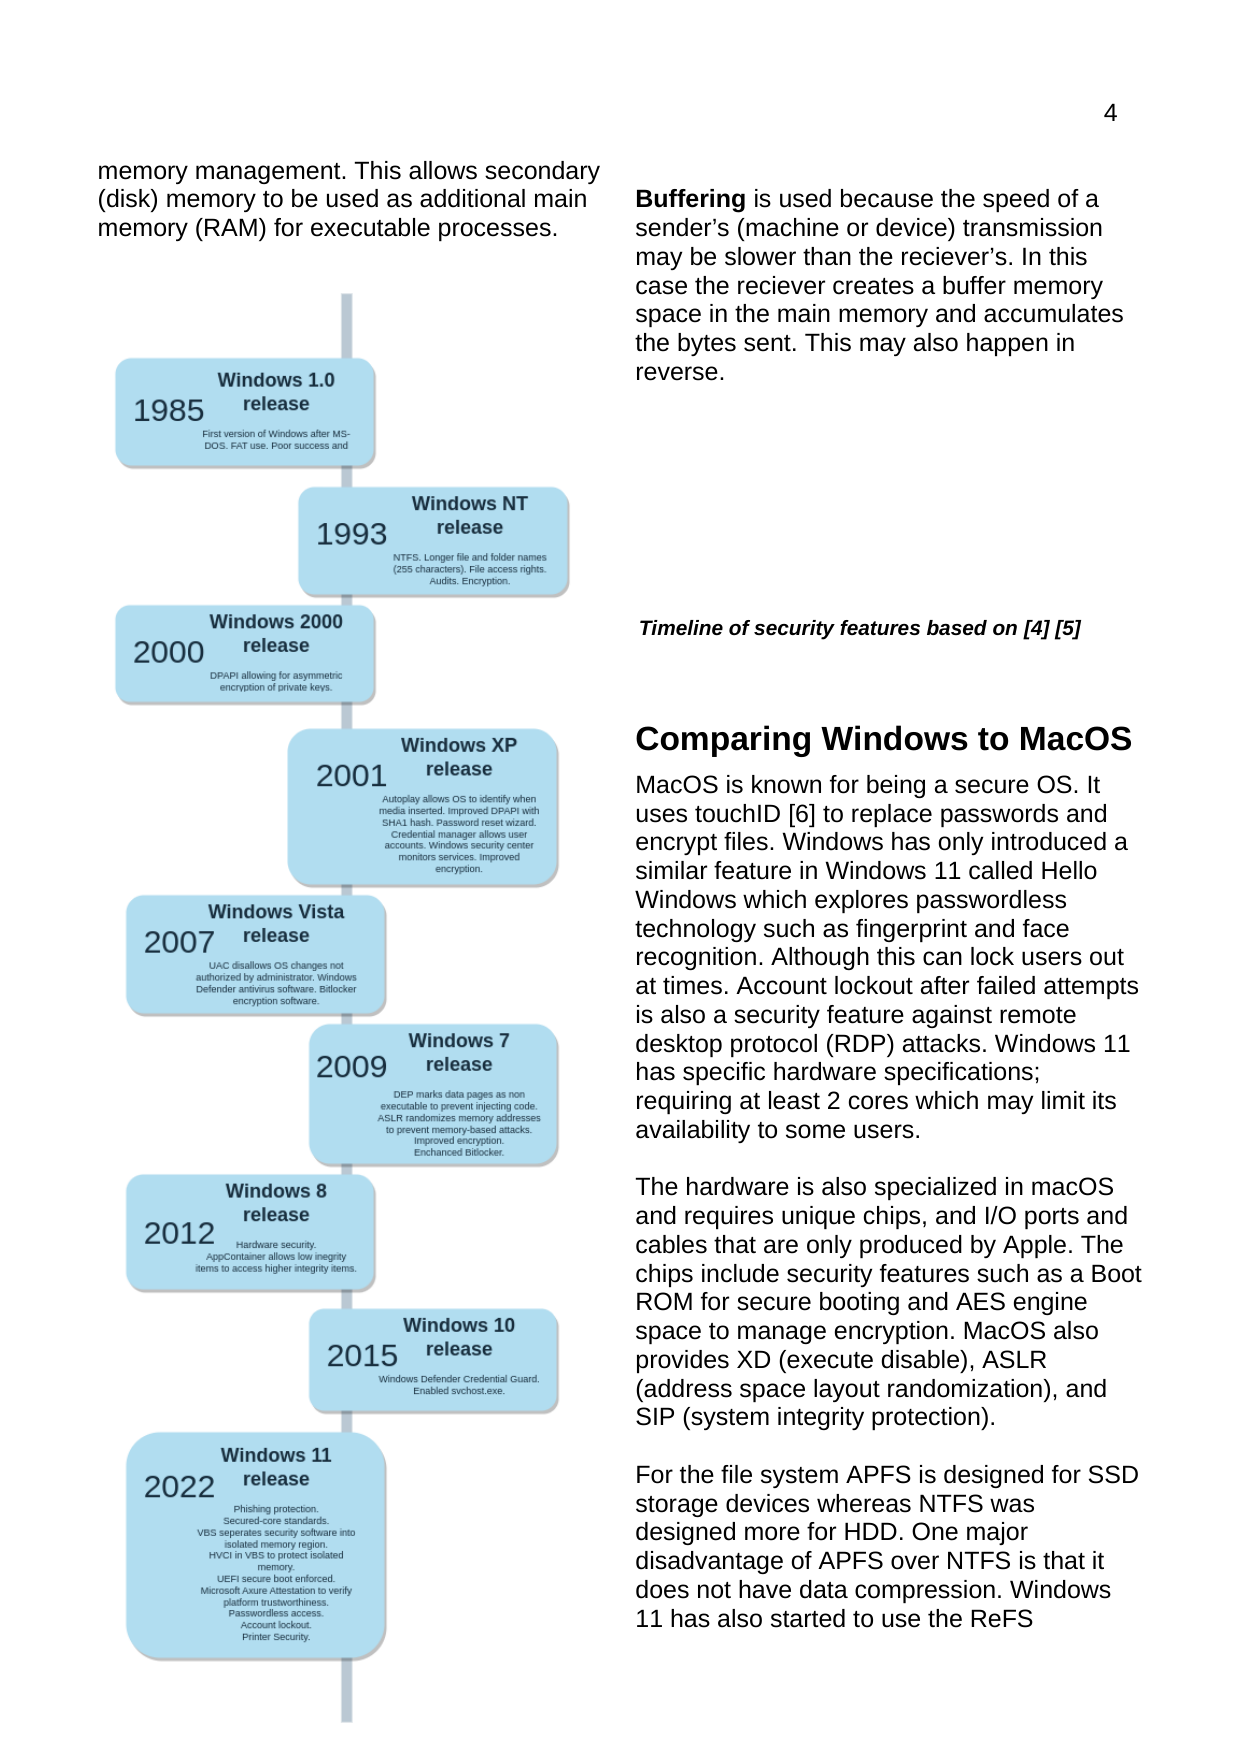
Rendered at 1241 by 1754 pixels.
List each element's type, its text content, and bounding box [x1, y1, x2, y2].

picture [88, 261, 597, 1754]
text The hardware is also specialized in macOS and requires unique chips, and I/O ports and cables that are only produced by Apple. The chips include security features such as a Boot ROM for secure booting and AES engine space to manage encryption. MacOS also provides XD (execute disable), ASLR (address space layout randomization), and SIP (system integrity protection). [635, 1172, 1143, 1431]
text For the file system APFS is designed for SSD storage devices whereas NTFS was designed more for HDD. One major disadvantage of APFS over NTFS is that it does not have data compression. Windows 11 has also started to use the ReFS [635, 1460, 1143, 1632]
text Timeline of security features based on [4] [5] [635, 616, 1084, 640]
subtitle Comparing Windows to MacOS [635, 719, 1143, 757]
text Buffering is used because the speed of a sender’s (machine or device) transmission may be slower than the reciever’s. In this case the reciever creates a buffer memory space in the main memory and accumulates the bytes sent. This may also happen in reverse. [635, 184, 1143, 386]
text MacOS is known for being a secure OS. It uses touchID [6] to replace passwords and encrypt files. Windows has only introduced a similar feature in Windows 11 called Hello Windows which explores passwordless technology such as fingerprint and face recognition. Although this can lock users out at times. Account lockout after failed attempts is also a security feature against remote desktop protocol (RDP) attacks. Windows 11 has specific hardware specifications; requiring at least 2 cores which may limit its availability to some users. [635, 770, 1143, 1144]
text memory management. This allows secondary (disk) memory to be used as additional main memory (RAM) for executable processes. [97, 156, 605, 242]
